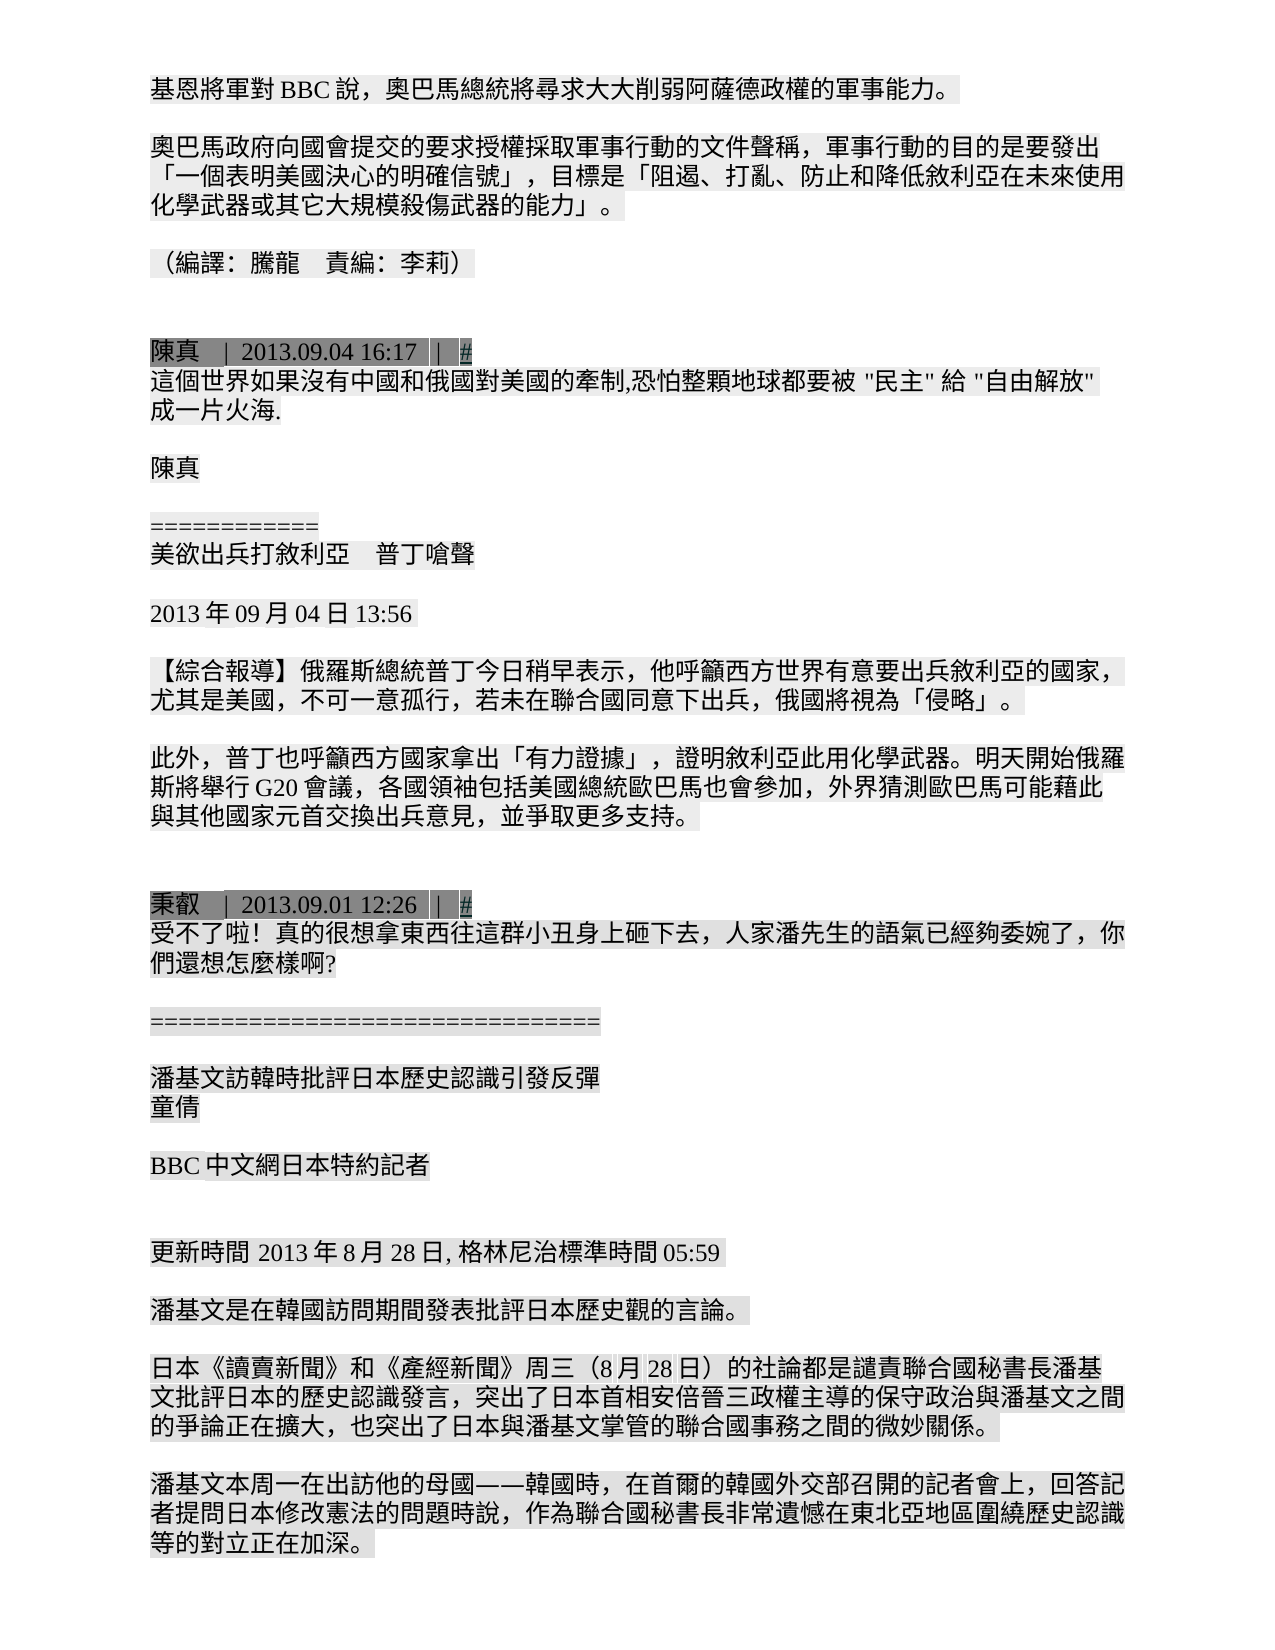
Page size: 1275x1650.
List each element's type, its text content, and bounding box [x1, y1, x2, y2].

text 秉叡 | 2013.09.01 12:26 | # [150, 890, 1125, 920]
text 陳真 | 2013.09.04 16:17 | # [150, 337, 1125, 367]
text 基恩將軍對BBC說，奧巴馬總統將尋求大大削弱阿薩德政權的軍事能力。 奧巴馬政府向國會提交的要求授權採取軍事行動的文件聲稱，軍事行動的目的是要發出「一個表明美國決心的明確信號」，目標是「阻遏、打亂、防止和降低敘利亞在未來使用化學武器或其它大規模殺傷武器的能力」。 （編譯：騰龍 責編：李莉） [150, 75, 1125, 278]
text 受不了啦！真的很想拿東西往這群小丑身上砸下去，人家潘先生的語氣已經夠委婉了，你們還想怎麼樣啊? ================================ 潘基文訪韓時批評日本歷史認識引發反彈 童倩 BBC中文網日本特約記者 更新時間 2013年8月28日, 格林尼治標準時間05:59 潘基文是在韓國訪問期間發表批評日本歷史觀的言論。 日本《讀賣新聞》和《產經新聞》周三（8月28日）的社論都是譴責聯合國秘書長潘基文批評日本的歷史認識發言，突出了日本首相安倍晉三政權主導的保守政治與潘基文之間的爭論正在擴大，也突出了日本與潘基文掌管的聯合國事務之間的微妙關係。 潘基文本周一在出訪他的母國——韓國時，在首爾的韓國外交部召開的記者會上，回答記者提問日本修改憲法的問題時說，作為聯合國秘書長非常遺憾在東北亞地區圍繞歷史認識等的對立正在加深。 相關内容日本關注戰敗日舉動引起的國際反應日本戰敗紀念日 台灣籲日記取歷史教訓民調：中韓與亞洲他國對日印象懸殊相關新聞話題聯合國, 日本, 韓國, 中國, 戰爭衝突, 中日關係 他說：「如何認識歷史才能維持善鄰友好關係，日本的政府和政治領導人有必要深刻思考。」 潘基文並指出，中國、日本、韓國不僅在亞洲，而且在世界也處於重要位置，但是最近因歷史等政治原因這一地區緊張關係持續，認為「政治領導人持有正確的歷史認識，才能獲得其他國家的尊敬與信賴」。 韓國媒體大幅報道了潘基文的發言，韓聯社指這是「對日本右傾化徵兆的迂迴批判」。 日本內閣官房長官菅義偉周二在記者會上表示不快。他以安倍說「為了地區和平與安定，（與中韓）首腦有必要交換意見」的發言來質疑潘基文的發言「令人非常有疑問」。 菅義偉還說，日本政府正等潘基文返回聯合國總部後，通過外交渠道追究潘基文發言的意圖。 外務省也透過傳媒披露不滿說，聯合國秘書長是個中立性要求極高的職務，潘基文的發言令人覺得「隨便地提出與其母國有深刻關係的問題」。 《產經新聞》周三還刊登特約記者湯淺博的長文，指「假裝中立的潘基文終於露出馬腳」等。 恩怨由來已久潘基文與日本的恩怨在他出任韓國前總統盧武鉉政權時的外交通商部長官已開始。 潘基文批評日本歪曲歷史等的發言令他2006年2月宣佈競選聯合國秘書長職務時，日本持反對立場。 不過在2006年10月聯合國舉行第四輪投票選舉秘書長之前，潘基文以推進改善日韓關係、聲稱支持日本解決朝鮮綁架日本人問題等積極改善了日本對他的印象，以至日本最終也投了支持潘基文的票。 潘基文當選後，日本傳媒也指出他的當選反映了亞洲地位上升等。 過去幾年潘基文多次到訪日本，比較受注目的是2010年8月作為聯合國秘書長首次出席了廣島和長崎的核彈受害悼念儀式併發表演講。 但他支持美國眾議院有關慰安婦問題的決議和推進把日本海改稱東海的立場等始終令日本保守輿論懷疑和警惕。 （責編：葉靖斯） http://www.bbc.co.uk/zhongwen/trad/world/2013/08/130828_japan_un_ban.shtml [150, 920, 1125, 1558]
text 這個世界如果沒有中國和俄國對美國的牽制,恐怕整顆地球都要被 "民主" 給 "自由解放" 成一片火海. 陳真 ============ 美欲出兵打敘利亞 普丁嗆聲 2013年09月04日13:56 【綜合報導】俄羅斯總統普丁今日稍早表示，他呼籲西方世界有意要出兵敘利亞的國家，尤其是美國，不可一意孤行，若未在聯合國同意下出兵，俄國將視為「侵略」。 此外，普丁也呼籲西方國家拿出「有力證據」，證明敘利亞此用化學武器。明天開始俄羅斯將舉行G20會議，各國領袖包括美國總統歐巴馬也會參加，外界猜測歐巴馬可能藉此與其他國家元首交換出兵意見，並爭取更多支持。 [150, 367, 1125, 865]
